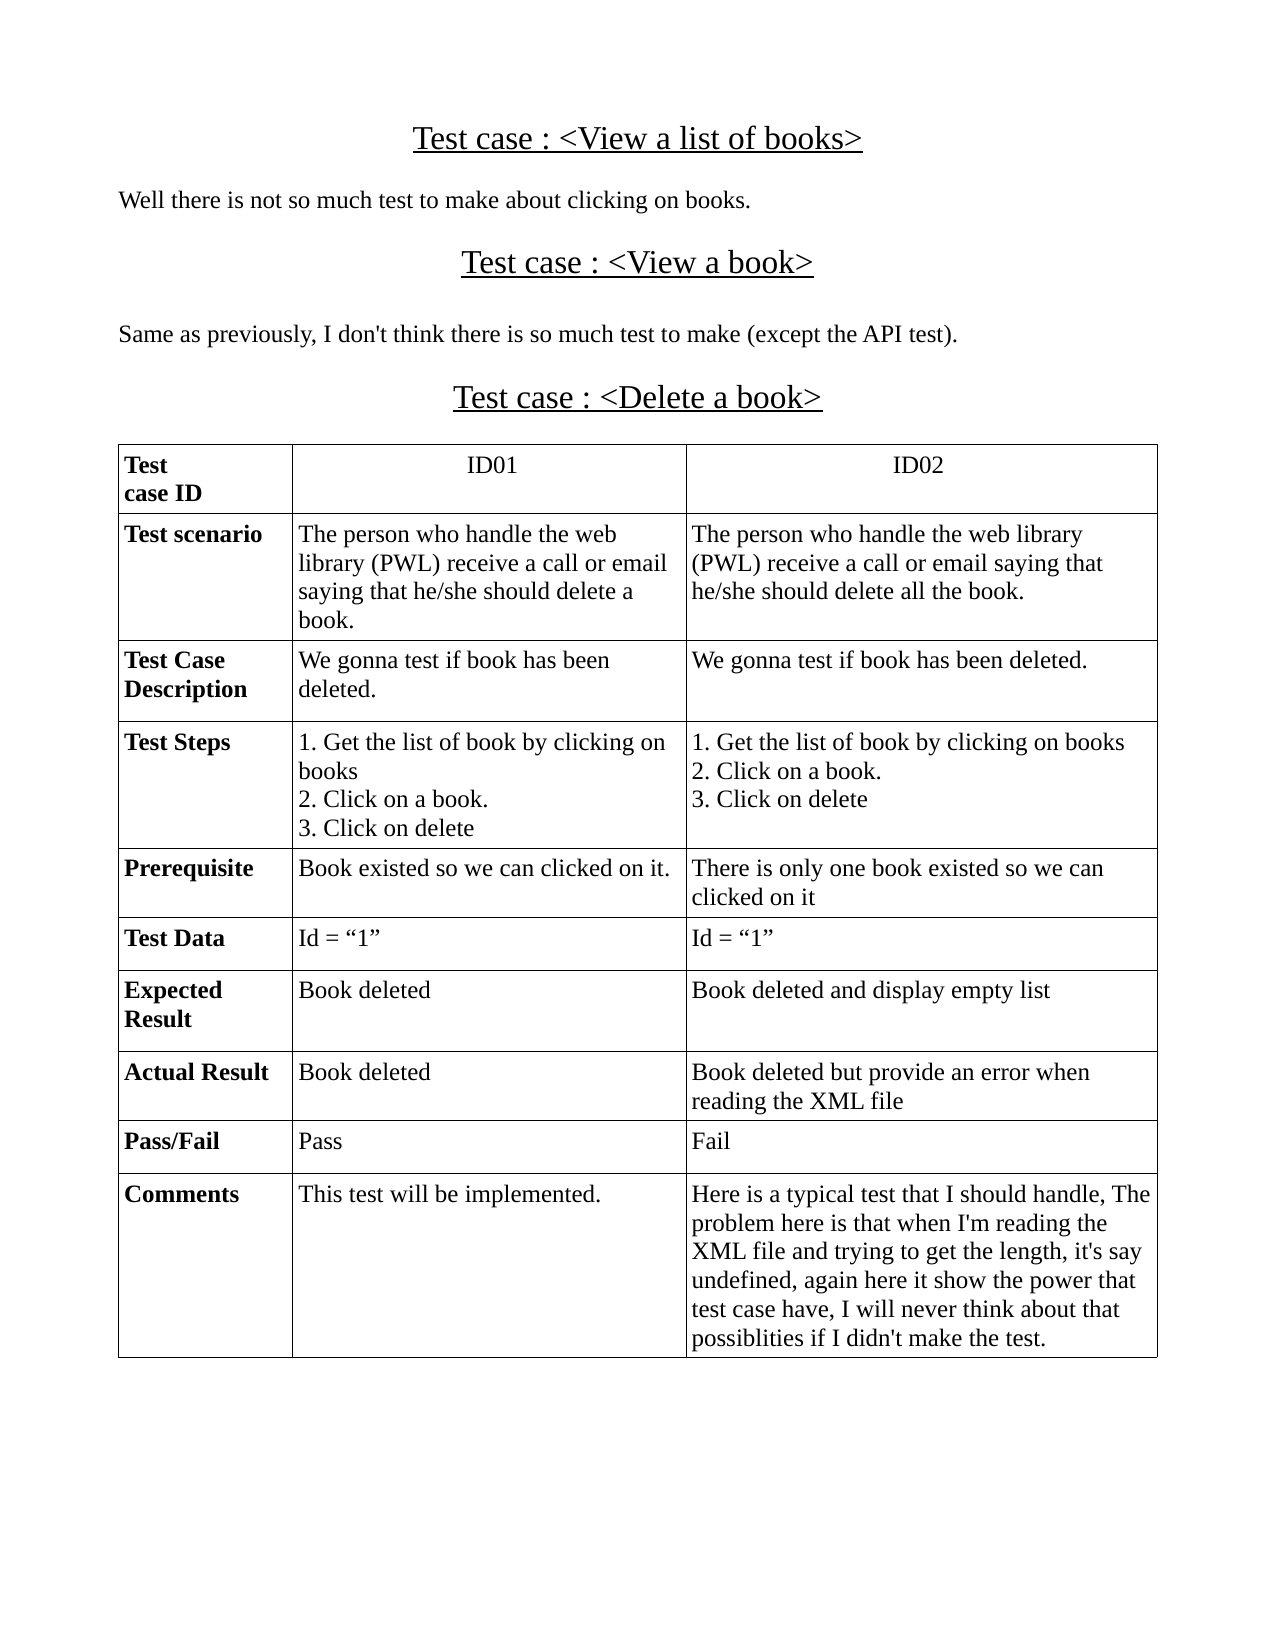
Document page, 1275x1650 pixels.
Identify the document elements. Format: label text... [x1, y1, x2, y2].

table_cell Book deleted [293, 1052, 686, 1120]
table_cell Actual Result [119, 1052, 292, 1120]
table_cell We gonna test if book has been deleted. [687, 641, 1157, 721]
table_header Test case ID [119, 445, 292, 513]
table_cell Id = “1” [293, 918, 686, 969]
table_cell Comments [119, 1174, 292, 1357]
table_cell Book deleted [293, 971, 686, 1051]
table_cell Test Steps [119, 722, 292, 848]
table_cell Pass/Fail [119, 1121, 292, 1173]
table_cell There is only one book existed so we can clicked on it [687, 849, 1157, 917]
table_cell Prerequisite [119, 849, 292, 917]
table_header ID02 [687, 445, 1157, 513]
text Same as previously, I don't think there is so much test to make (except the API test). [118, 319, 1157, 348]
table_cell The person who handle the web library (PWL) receive a call or email saying that he/she should delete a book. [293, 514, 686, 639]
table_cell Fail [687, 1121, 1157, 1173]
table_cell The person who handle the web library (PWL) receive a call or email saying that he/she should delete all the book. [687, 514, 1157, 639]
table_cell 1. Get the list of book by clicking on books 2. Click on a book. 3. Click on delete [687, 722, 1157, 848]
text Test case : <View a book> [118, 243, 1157, 281]
table_cell Test Case Description [119, 641, 292, 721]
text Well there is not so much test to make about clicking on books. [118, 185, 1157, 214]
table_cell Id = “1” [687, 918, 1157, 969]
table_cell Book existed so we can clicked on it. [293, 849, 686, 917]
table_cell Expected Result [119, 971, 292, 1051]
table_cell Here is a typical test that I should handle, The problem here is that when I'm reading the XML file and trying to get the length, it's say undefined, again here it show the power that test case have, I will never think about that possiblities if I didn't make the test. [687, 1174, 1157, 1357]
table_cell This test will be implemented. [293, 1174, 686, 1357]
table_cell Book deleted but provide an error when reading the XML file [687, 1052, 1157, 1120]
table_cell Test scenario [119, 514, 292, 639]
text Test case : <Delete a book> [118, 377, 1157, 415]
table_cell 1. Get the list of book by clicking on books 2. Click on a book. 3. Click on delete [293, 722, 686, 848]
table_cell Book deleted and display empty list [687, 971, 1157, 1051]
table_header ID01 [293, 445, 686, 513]
text Test case : <View a list of books> [118, 118, 1157, 156]
table_cell Pass [293, 1121, 686, 1173]
table_cell We gonna test if book has been deleted. [293, 641, 686, 721]
table_cell Test Data [119, 918, 292, 969]
